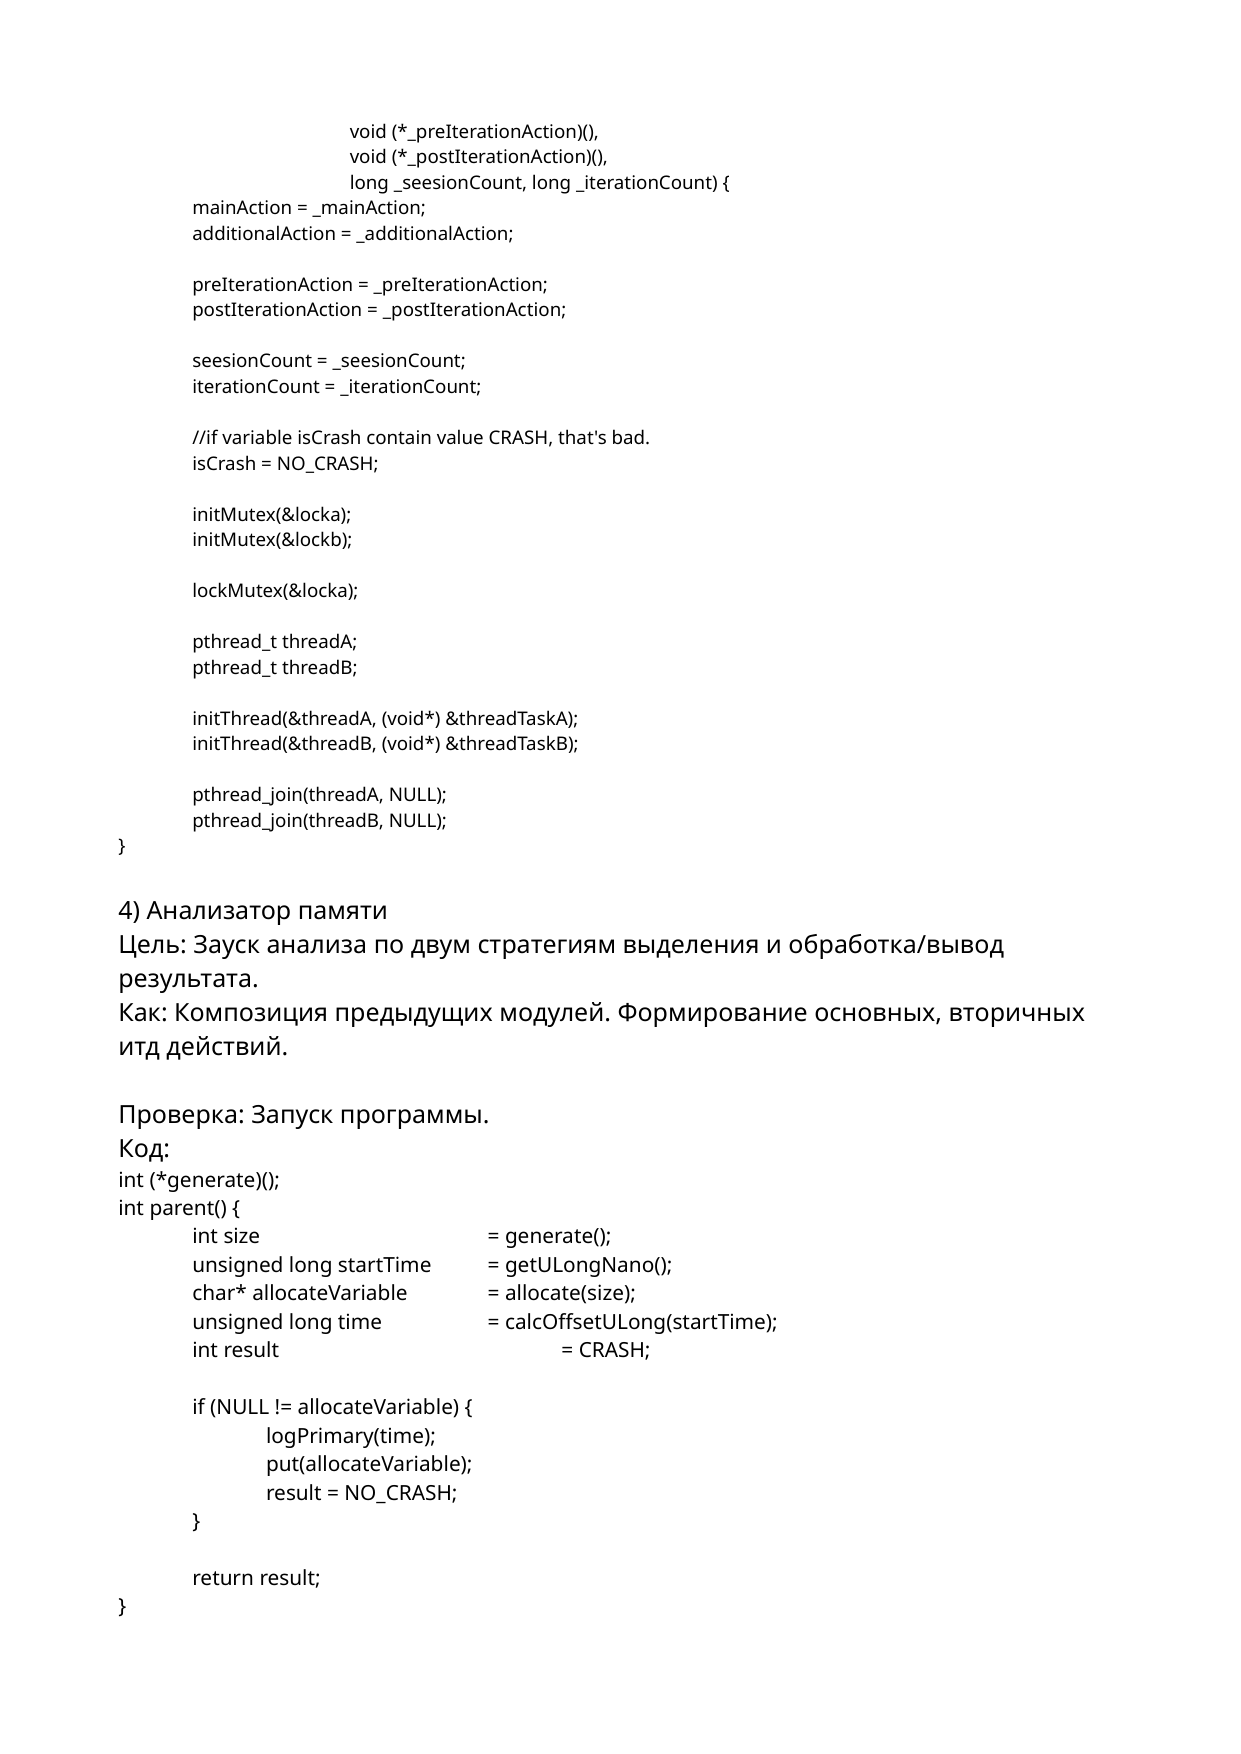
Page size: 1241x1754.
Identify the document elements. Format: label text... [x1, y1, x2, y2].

text postIterationAction = _postIterationAction; [118, 297, 1122, 322]
text } [118, 1591, 1122, 1620]
text } [118, 833, 1122, 858]
text initMutex(&lockb); [118, 526, 1122, 552]
text iterationCount = _iterationCount; [118, 373, 1122, 399]
text return result; [118, 1563, 1122, 1591]
text mainAction = _mainAction; [118, 195, 1122, 220]
text initMutex(&locka); [118, 501, 1122, 526]
text pthread_t threadA; [118, 628, 1122, 654]
text int (*generate)(); [118, 1165, 1122, 1193]
text preIterationAction = _preIterationAction; [118, 271, 1122, 297]
text lockMutex(&locka); [118, 577, 1122, 603]
text char* allocateVariable = allocate(size); [118, 1278, 1122, 1307]
text Код: [118, 1131, 1122, 1165]
text Проверка: Запуск программы. [118, 1097, 1122, 1131]
text //if variable isCrash contain value CRASH, that's bad. [118, 424, 1122, 450]
text seesionCount = _seesionCount; [118, 348, 1122, 373]
text pthread_t threadB; [118, 654, 1122, 679]
text Цель: Зауск анализа по двум стратегиям выделения и обработка/вывод результата. [118, 926, 1122, 994]
text int size = generate(); [118, 1222, 1122, 1250]
text void (*_postIterationAction)(), [118, 144, 1122, 169]
text 4) Анализатор памяти [118, 892, 1122, 926]
text isCrash = NO_CRASH; [118, 450, 1122, 475]
text int result = CRASH; [118, 1335, 1122, 1364]
text initThread(&threadA, (void*) &threadTaskA); [118, 705, 1122, 731]
text unsigned long time = calcOffsetULong(startTime); [118, 1307, 1122, 1335]
text additionalAction = _additionalAction; [118, 220, 1122, 246]
text put(allocateVariable); [118, 1449, 1122, 1478]
text int parent() { [118, 1193, 1122, 1222]
text Как: Композиция предыдущих модулей. Формирование основных, вторичных итд действий. [118, 994, 1122, 1063]
text void (*_preIterationAction)(), [118, 118, 1122, 144]
text long _seesionCount, long _iterationCount) { [118, 169, 1122, 195]
text logPrimary(time); [118, 1421, 1122, 1449]
text initThread(&threadB, (void*) &threadTaskB); [118, 731, 1122, 756]
text pthread_join(threadB, NULL); [118, 807, 1122, 833]
text result = NO_CRASH; [118, 1478, 1122, 1506]
text } [118, 1506, 1122, 1534]
text pthread_join(threadA, NULL); [118, 782, 1122, 807]
text unsigned long startTime = getULongNano(); [118, 1250, 1122, 1278]
text if (NULL != allocateVariable) { [118, 1392, 1122, 1421]
